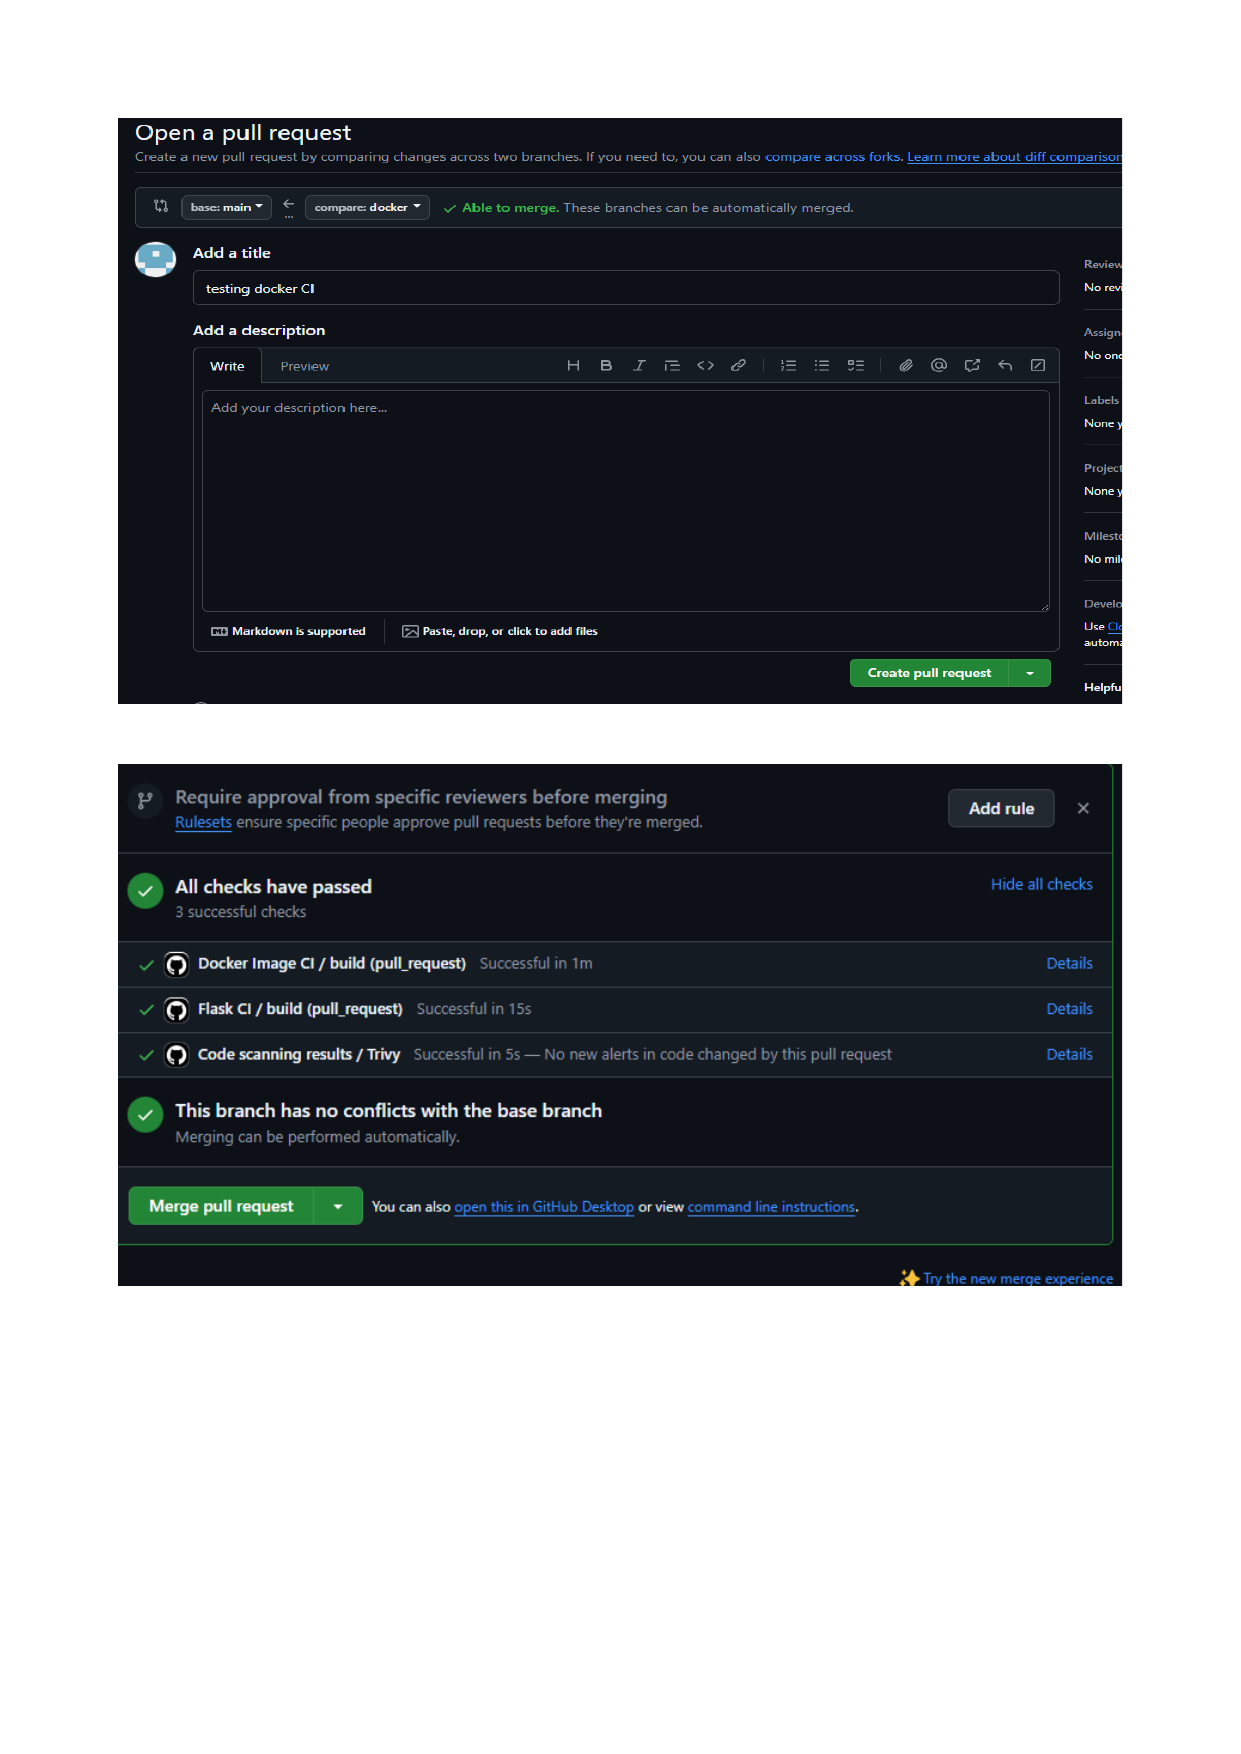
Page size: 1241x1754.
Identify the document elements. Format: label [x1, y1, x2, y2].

picture [118, 764, 1123, 1286]
picture [118, 118, 1123, 704]
